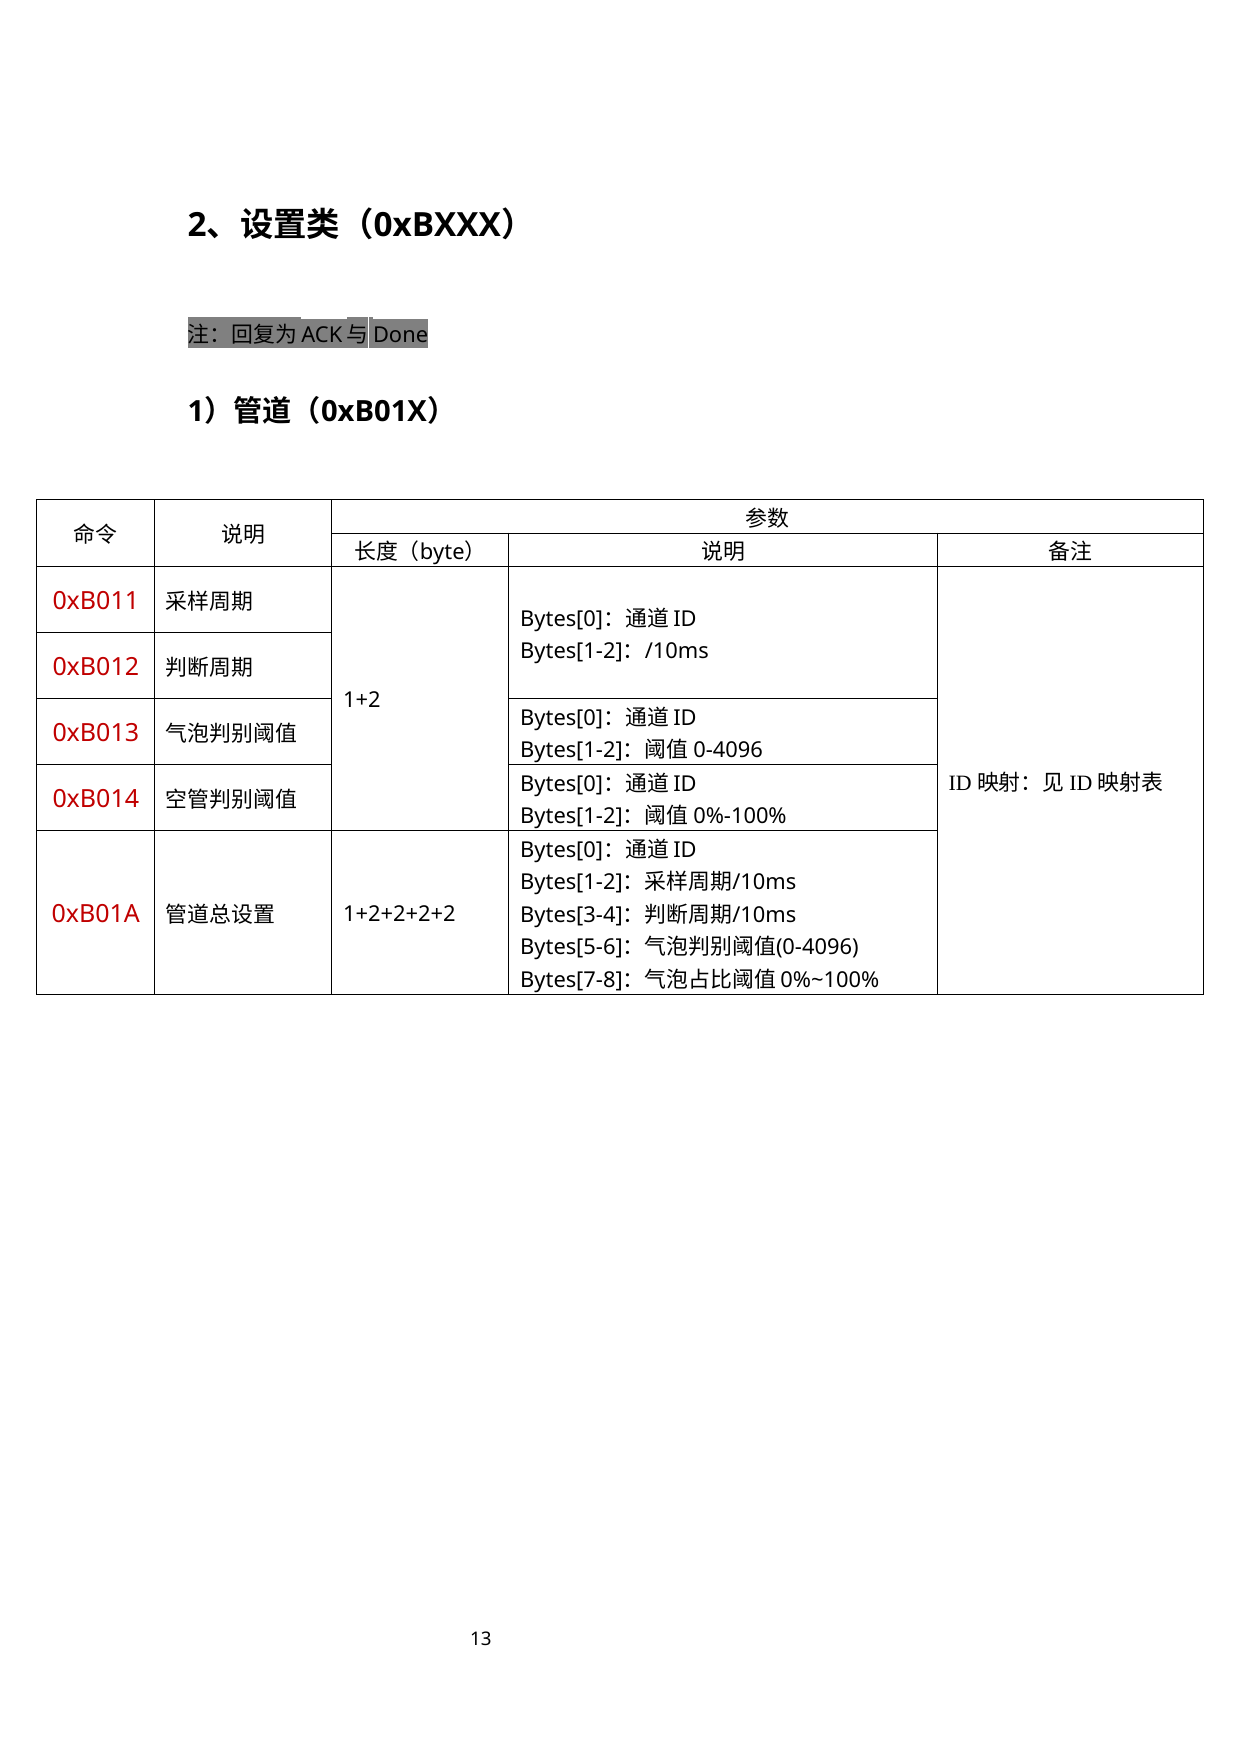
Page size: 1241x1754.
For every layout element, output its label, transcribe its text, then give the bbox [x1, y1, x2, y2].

table_cell 0xB01A [37, 831, 154, 994]
table_header 参数 [332, 500, 1203, 533]
table_cell 0xB014 [37, 765, 154, 830]
table_cell Bytes[0]：通道ID Bytes[1-2]：采样周期/10ms Bytes[3-4]：判断周期/10ms Bytes[5-6]：气泡判别阈值(0-4096) Bytes[7-8]：气泡占比阈值0%~100% [509, 831, 937, 994]
table_cell 0xB013 [37, 699, 154, 764]
table_cell 判断周期 [155, 633, 331, 698]
table_cell 采样周期 [155, 567, 331, 632]
table_cell 0xB012 [37, 633, 154, 698]
table_cell 1+2 [332, 567, 508, 830]
table_cell Bytes[0]：通道ID Bytes[1-2]：/10ms [509, 567, 937, 698]
table_cell Bytes[0]：通道ID Bytes[1-2]：阈值 0-4096 [509, 699, 937, 764]
table_header 命令 [37, 500, 154, 566]
table_cell ID 映射：见 ID 映射表 [938, 567, 1203, 994]
table_cell 长度（byte） [332, 534, 508, 566]
table_cell 空管判别阈值 [155, 765, 331, 830]
table_cell 管道总设置 [155, 831, 331, 994]
table_cell 气泡判别阈值 [155, 699, 331, 764]
table_header 说明 [155, 500, 331, 566]
table_cell 0xB011 [37, 567, 154, 632]
table_cell 备注 [938, 534, 1203, 566]
table_cell 说明 [509, 534, 937, 566]
subtitle 2、设置类（0xBXXX） [187, 189, 1053, 254]
table_cell 1+2+2+2+2 [332, 831, 508, 994]
text 注：回复为ACK与Done [187, 316, 1053, 349]
table_cell Bytes[0]：通道ID Bytes[1-2]：阈值 0%-100% [509, 765, 937, 830]
subtitle 1）管道（0xB01X） [187, 376, 1053, 441]
